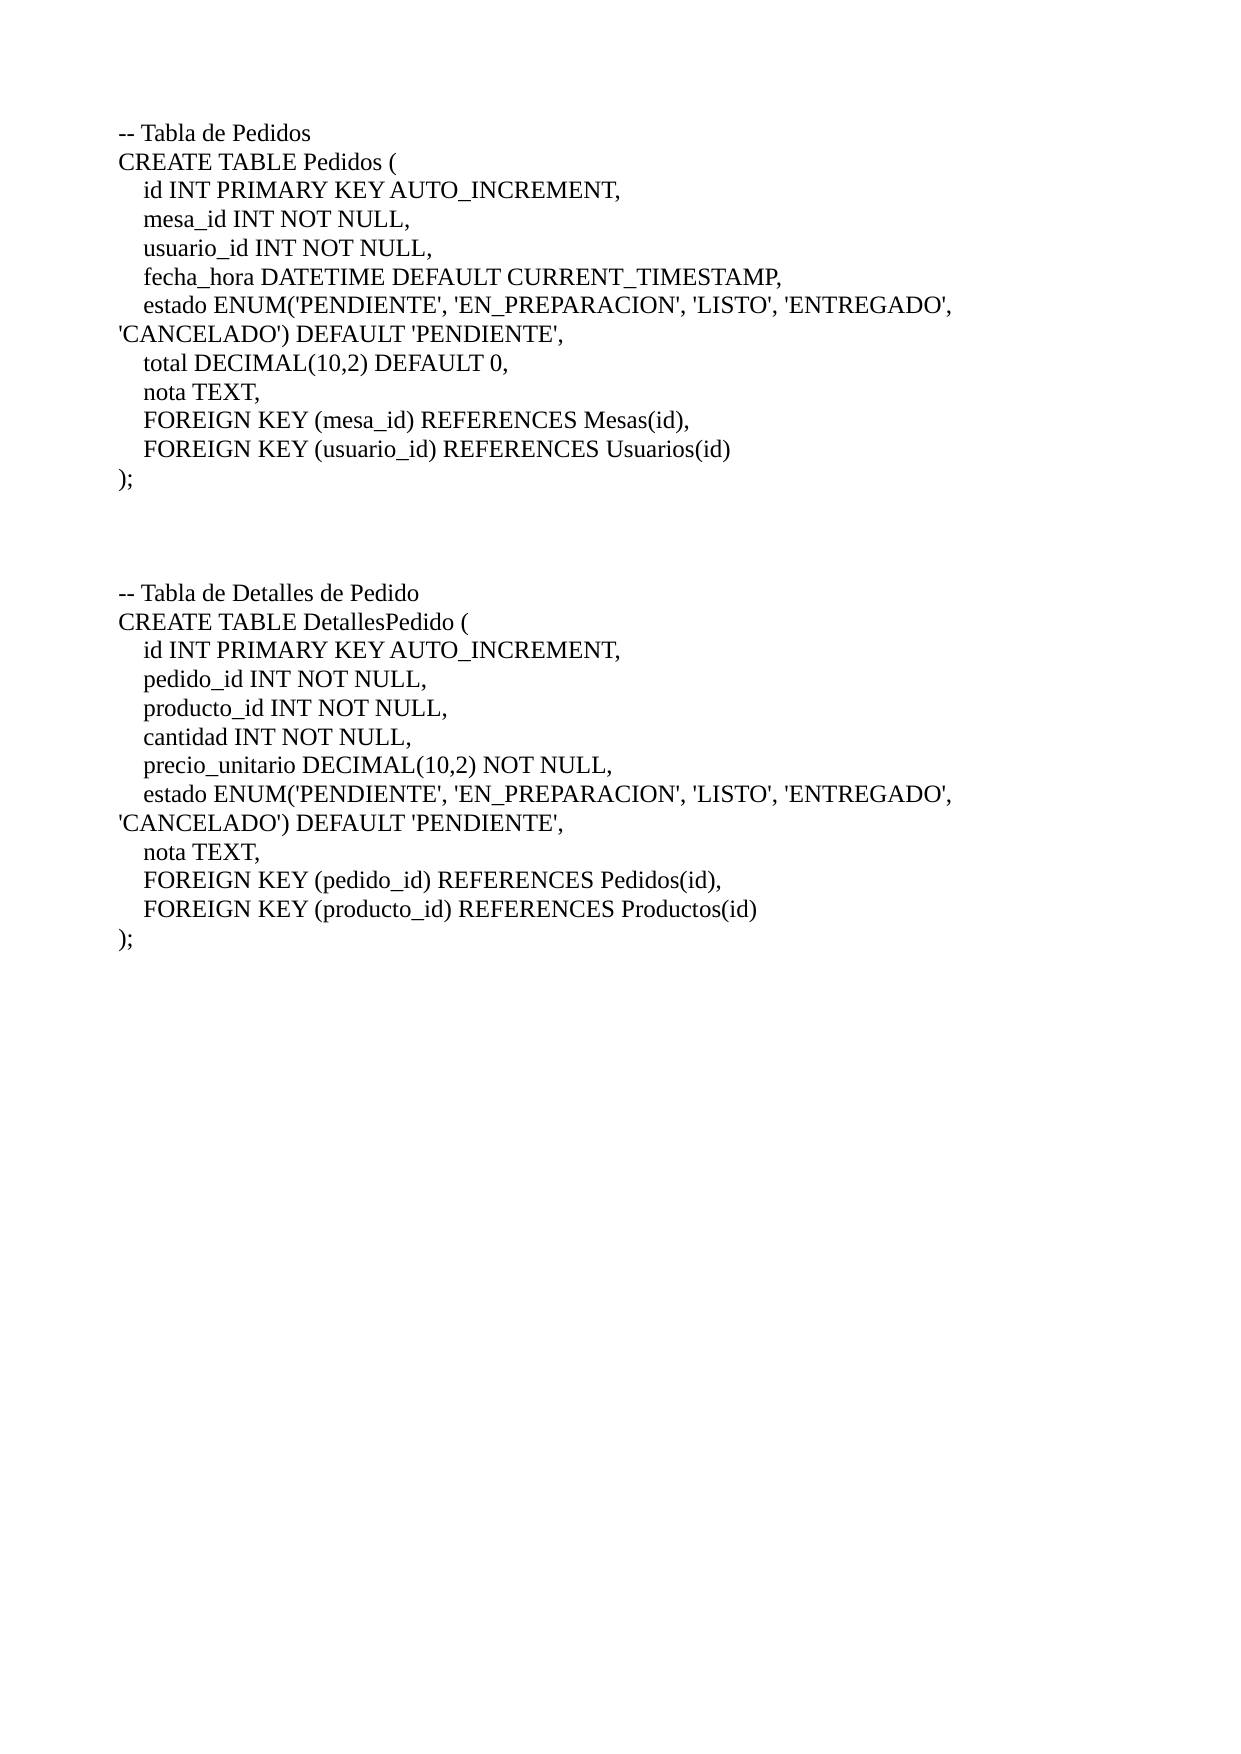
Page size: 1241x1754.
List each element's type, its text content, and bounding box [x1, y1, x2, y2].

text FOREIGN KEY (usuario_id) REFERENCES Usuarios(id) [118, 434, 1122, 463]
text producto_id INT NOT NULL, [118, 693, 1122, 722]
text nota TEXT, [118, 837, 1122, 866]
text usuario_id INT NOT NULL, [118, 233, 1122, 262]
text ); [118, 463, 1122, 492]
text -- Tabla de Pedidos [118, 118, 1122, 147]
text pedido_id INT NOT NULL, [118, 664, 1122, 693]
text precio_unitario DECIMAL(10,2) NOT NULL, [118, 751, 1122, 779]
text fecha_hora DATETIME DEFAULT CURRENT_TIMESTAMP, [118, 262, 1122, 291]
text CREATE TABLE Pedidos ( [118, 147, 1122, 176]
text id INT PRIMARY KEY AUTO_INCREMENT, [118, 176, 1122, 204]
text estado ENUM('PENDIENTE', 'EN_PREPARACION', 'LISTO', 'ENTREGADO', 'CANCELADO') DEFAULT 'PENDIENTE', [118, 779, 1122, 837]
text ); [118, 923, 1122, 952]
text FOREIGN KEY (producto_id) REFERENCES Productos(id) [118, 894, 1122, 923]
text estado ENUM('PENDIENTE', 'EN_PREPARACION', 'LISTO', 'ENTREGADO', 'CANCELADO') DEFAULT 'PENDIENTE', [118, 291, 1122, 348]
text total DECIMAL(10,2) DEFAULT 0, [118, 348, 1122, 377]
text -- Tabla de Detalles de Pedido [118, 578, 1122, 607]
text FOREIGN KEY (mesa_id) REFERENCES Mesas(id), [118, 406, 1122, 434]
text mesa_id INT NOT NULL, [118, 204, 1122, 233]
text cantidad INT NOT NULL, [118, 722, 1122, 751]
text CREATE TABLE DetallesPedido ( [118, 607, 1122, 636]
text FOREIGN KEY (pedido_id) REFERENCES Pedidos(id), [118, 866, 1122, 894]
text id INT PRIMARY KEY AUTO_INCREMENT, [118, 636, 1122, 664]
text nota TEXT, [118, 377, 1122, 406]
